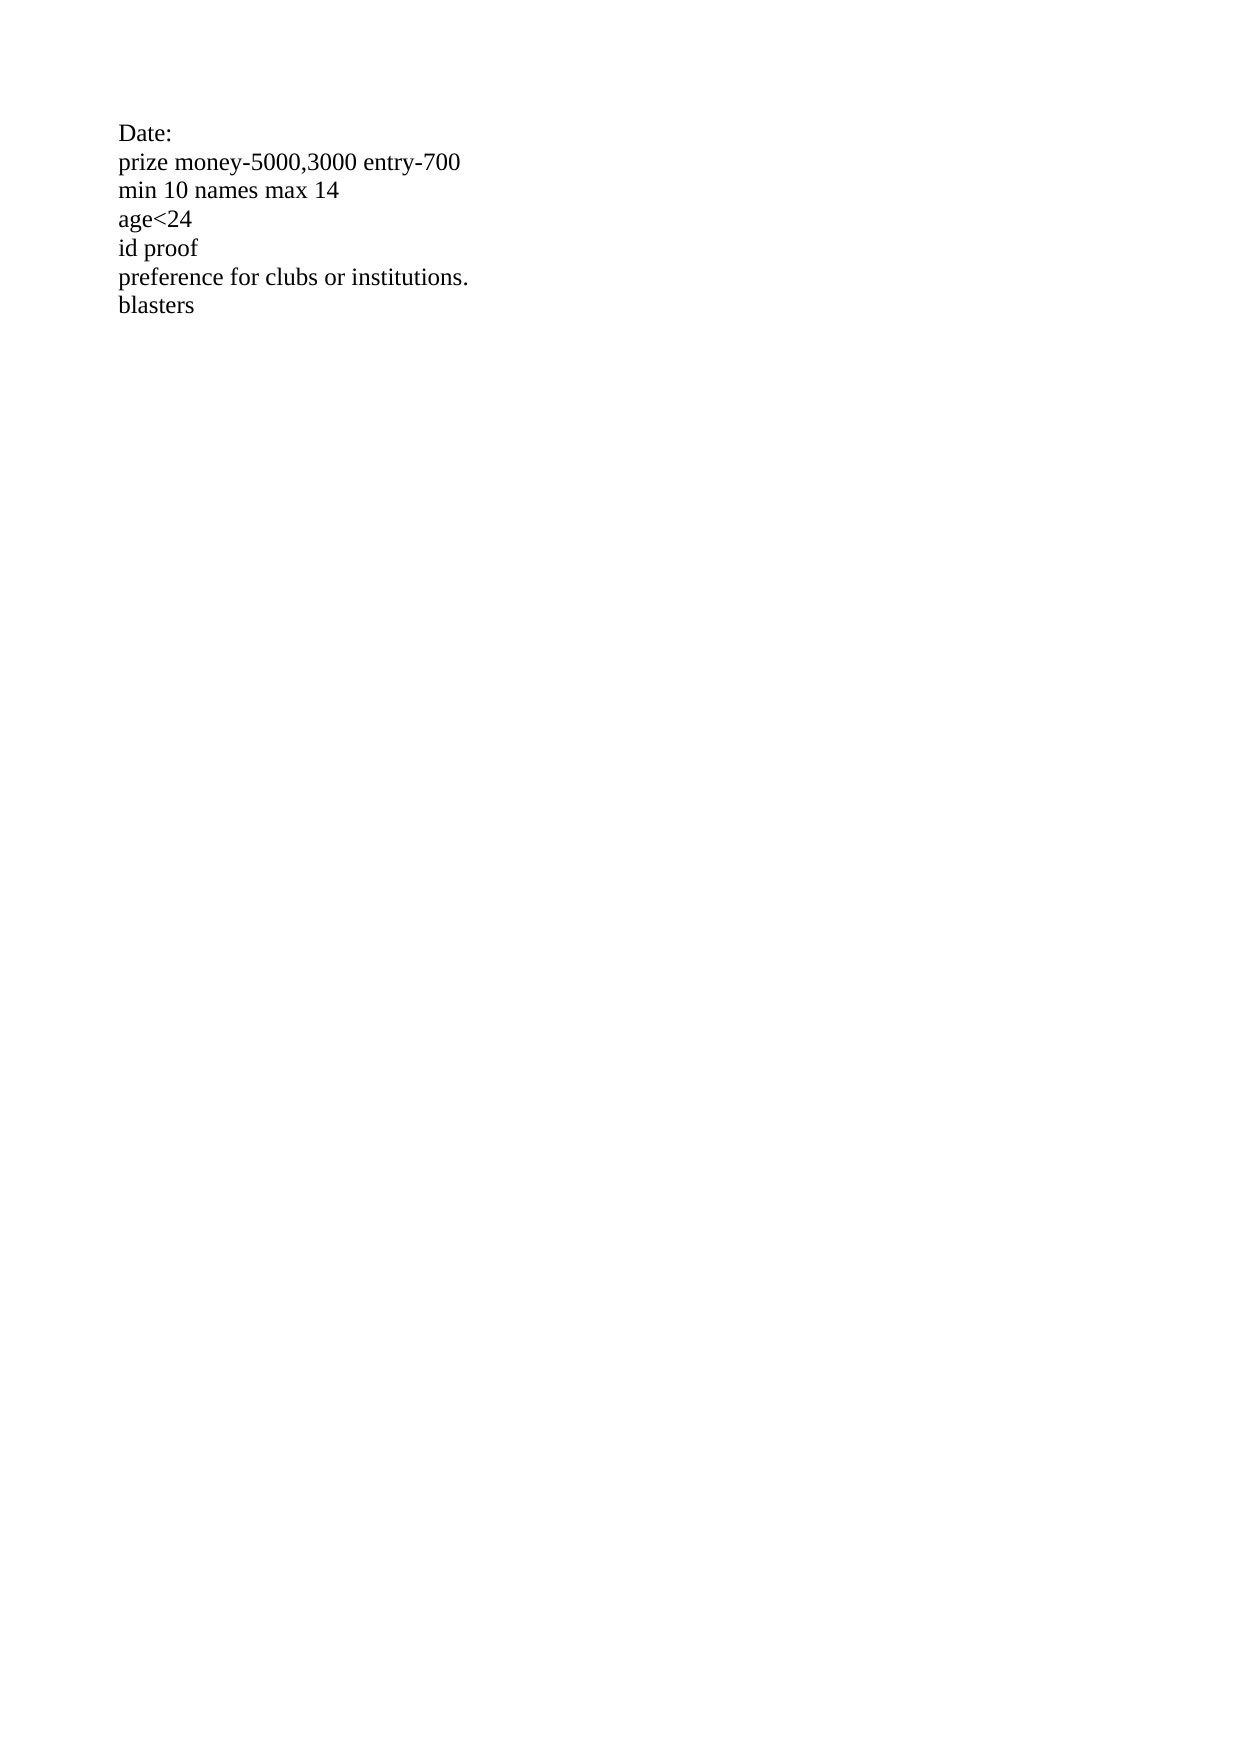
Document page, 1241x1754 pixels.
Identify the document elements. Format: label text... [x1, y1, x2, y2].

text prize money-5000,3000 entry-700 [118, 147, 1122, 176]
text preference for clubs or institutions. [118, 262, 1122, 291]
text age<24 [118, 204, 1122, 233]
text id proof [118, 233, 1122, 262]
text Date: [118, 118, 1122, 147]
text blasters [118, 291, 1122, 319]
text min 10 names max 14 [118, 176, 1122, 204]
